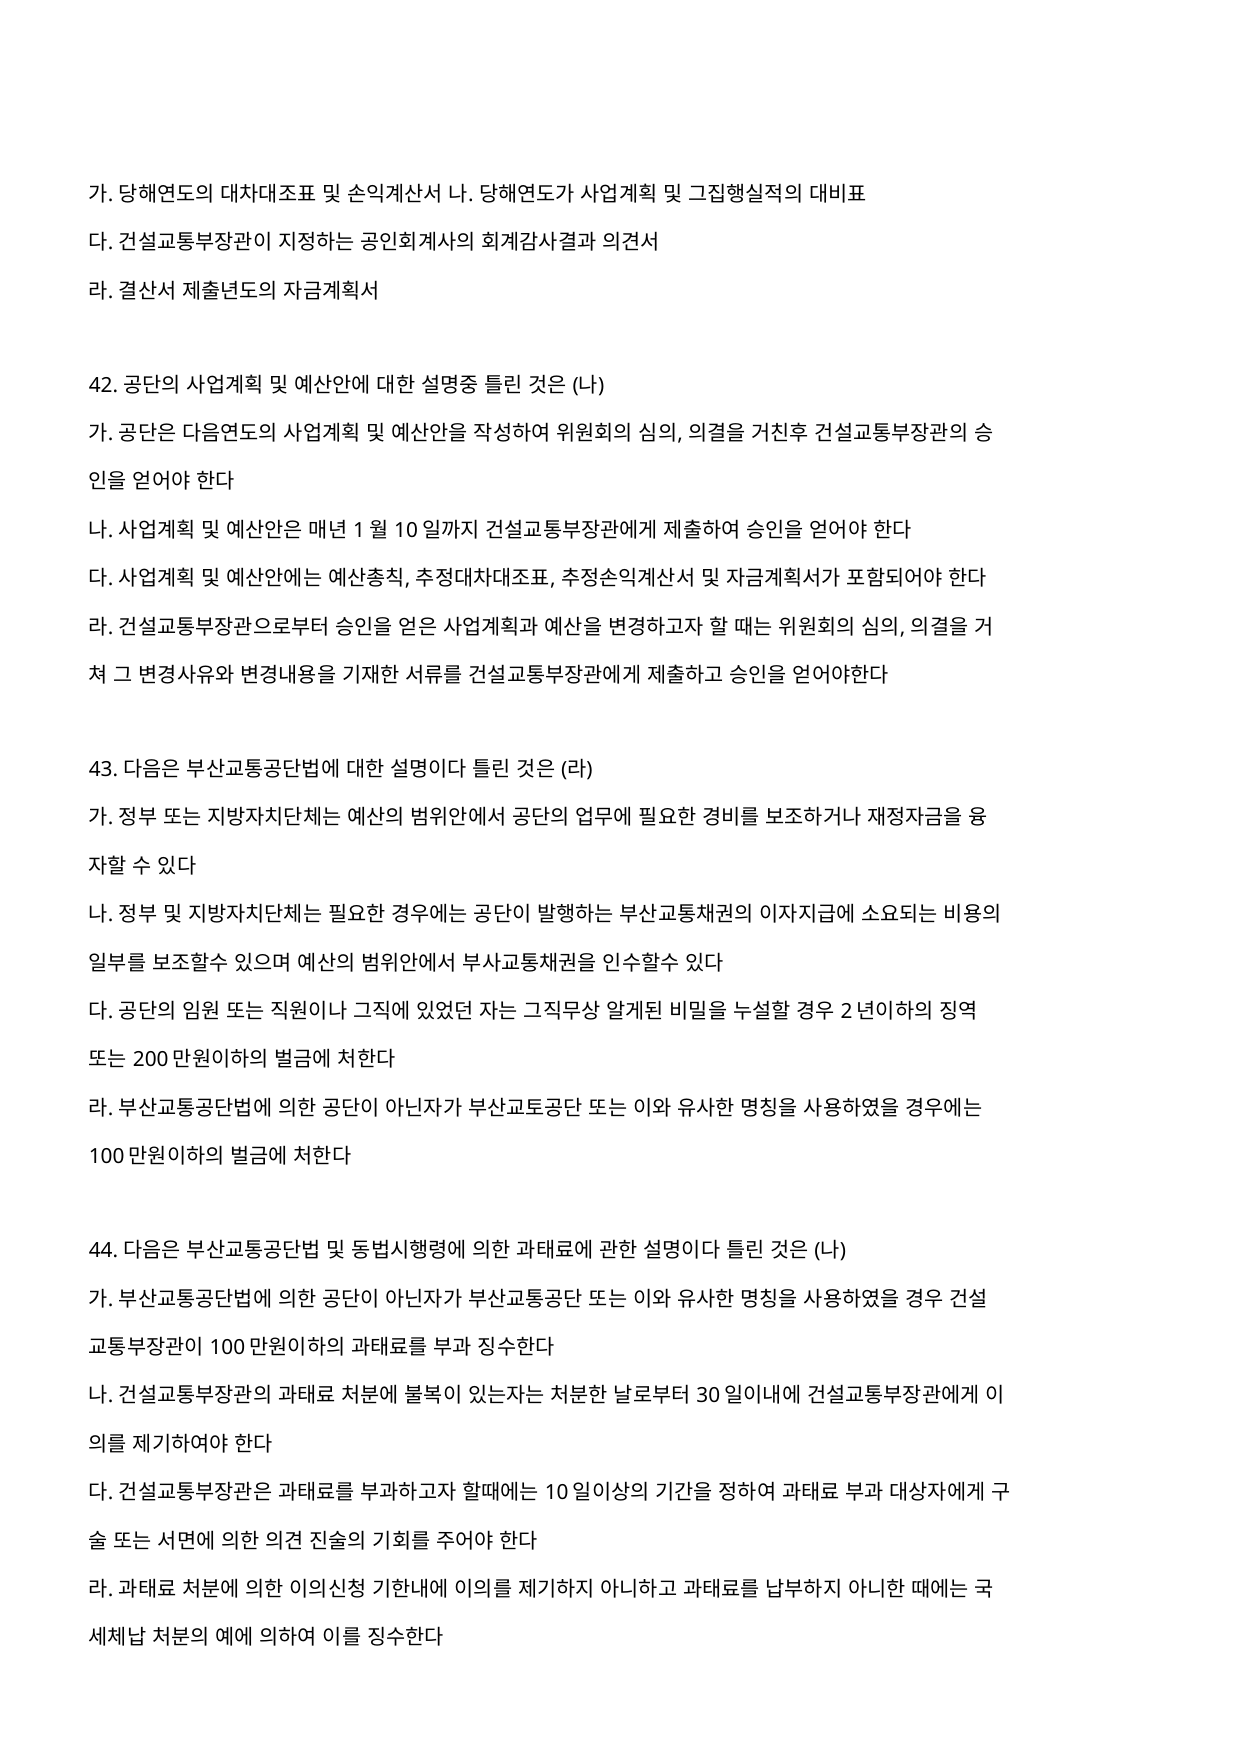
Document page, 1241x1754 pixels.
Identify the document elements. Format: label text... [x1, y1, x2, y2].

text 다. 사업계획 및 예산안에는 예산총칙, 추정대차대조표, 추정손익계산서 및 자금계획서가 포함되어야 한다 [88, 562, 1152, 592]
text 44. 다음은 부산교통공단법 및 동법시행령에 의한 과태료에 관한 설명이다 틀린 것은 (나) [88, 1233, 1152, 1264]
text 또는 200만원이하의 벌금에 처한다 [88, 1043, 1152, 1073]
text 세체납 처분의 예에 의하여 이를 징수한다 [88, 1621, 1152, 1651]
text 가. 당해연도의 대차대조표 및 손익계산서 나. 당해연도가 사업계획 및 그집행실적의 대비표 [88, 177, 1152, 207]
text 가. 공단은 다음연도의 사업계획 및 예산안을 작성하여 위원회의 심의, 의결을 거친후 건설교통부장관의 승 [88, 416, 1152, 447]
text 라. 부산교통공단법에 의한 공단이 아닌자가 부산교토공단 또는 이와 유사한 명칭을 사용하였을 경우에는 [88, 1091, 1152, 1121]
text 다. 공단의 임원 또는 직원이나 그직에 있었던 자는 그직무상 알게된 비밀을 누설할 경우 2년이하의 징역 [88, 994, 1152, 1024]
text 42. 공단의 사업계획 및 예산안에 대한 설명중 틀린 것은 (나) [88, 368, 1152, 398]
text 라. 과태료 처분에 의한 이의신청 기한내에 이의를 제기하지 아니하고 과태료를 납부하지 아니한 때에는 국 [88, 1572, 1152, 1602]
text 나. 건설교통부장관의 과태료 처분에 불복이 있는자는 처분한 날로부터 30일이내에 건설교통부장관에게 이 [88, 1379, 1152, 1409]
text 의를 제기하여야 한다 [88, 1427, 1152, 1457]
text 교통부장관이 100만원이하의 과태료를 부과 징수한다 [88, 1330, 1152, 1361]
text 술 또는 서면에 의한 의견 진술의 기회를 주어야 한다 [88, 1524, 1152, 1554]
text 다. 건설교통부장관은 과태료를 부과하고자 할때에는 10일이상의 기간을 정하여 과태료 부과 대상자에게 구 [88, 1475, 1152, 1506]
text 나. 정부 및 지방자치단체는 필요한 경우에는 공단이 발행하는 부산교통채권의 이자지급에 소요되는 비용의 [88, 897, 1152, 928]
text 라. 건설교통부장관으로부터 승인을 얻은 사업계획과 예산을 변경하고자 할 때는 위원회의 심의, 의결을 거 [88, 610, 1152, 640]
text 100만원이하의 벌금에 처한다 [88, 1139, 1152, 1170]
text 가. 부산교통공단법에 의한 공단이 아닌자가 부산교통공단 또는 이와 유사한 명칭을 사용하였을 경우 건설 [88, 1282, 1152, 1312]
text 다. 건설교통부장관이 지정하는 공인회계사의 회계감사결과 의견서 [88, 226, 1152, 256]
text 나. 사업계획 및 예산안은 매년 1월 10일까지 건설교통부장관에게 제출하여 승인을 얻어야 한다 [88, 513, 1152, 543]
text 인을 얻어야 한다 [88, 465, 1152, 495]
text 라. 결산서 제출년도의 자금계획서 [88, 274, 1152, 304]
text 일부를 보조할수 있으며 예산의 범위안에서 부사교통채권을 인수할수 있다 [88, 946, 1152, 976]
text 가. 정부 또는 지방자치단체는 예산의 범위안에서 공단의 업무에 필요한 경비를 보조하거나 재정자금을 융 [88, 801, 1152, 831]
text 43. 다음은 부산교통공단법에 대한 설명이다 틀린 것은 (라) [88, 752, 1152, 782]
text 쳐 그 변경사유와 변경내용을 기재한 서류를 건설교통부장관에게 제출하고 승인을 얻어야한다 [88, 658, 1152, 689]
text 자할 수 있다 [88, 849, 1152, 879]
